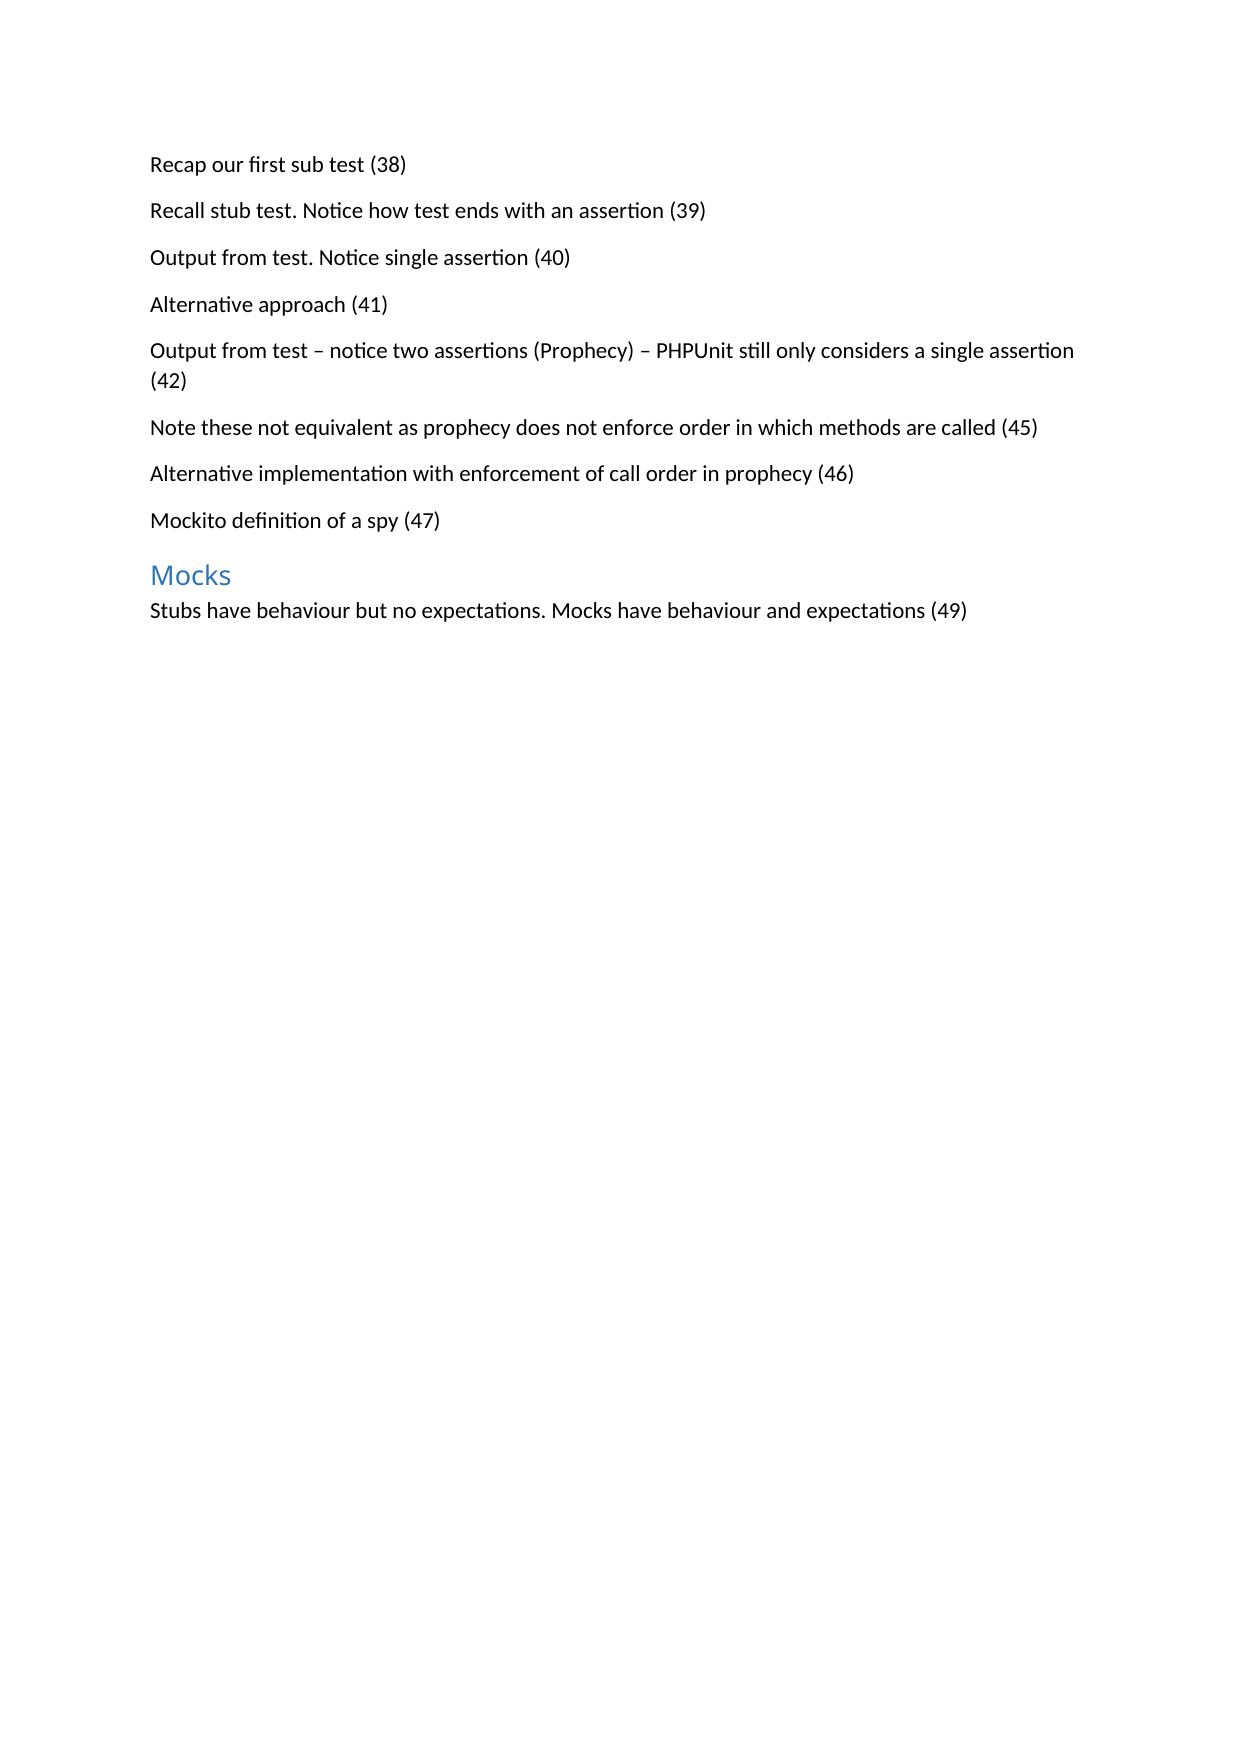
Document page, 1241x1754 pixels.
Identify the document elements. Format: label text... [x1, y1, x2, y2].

text Note these not equivalent as prophecy does not enforce order in which methods are called (45) [150, 413, 1090, 441]
text Output from test. Notice single assertion (40) [150, 243, 1090, 271]
text Alternative implementation with enforcement of call order in prophecy (46) [150, 459, 1090, 487]
text Recap our first sub test (38) [150, 150, 1090, 178]
text Stubs have behaviour but no expectations. Mocks have behaviour and expectations (49) [150, 596, 1090, 624]
text Alternative approach (41) [150, 290, 1090, 318]
text Output from test – notice two assertions (Prophecy) – PHPUnit still only considers a single assertion (42) [150, 336, 1090, 394]
text Mockito definition of a spy (47) [150, 506, 1090, 534]
text Recall stub test. Notice how test ends with an assertion (39) [150, 197, 1090, 224]
subtitle Mocks [150, 557, 1090, 593]
